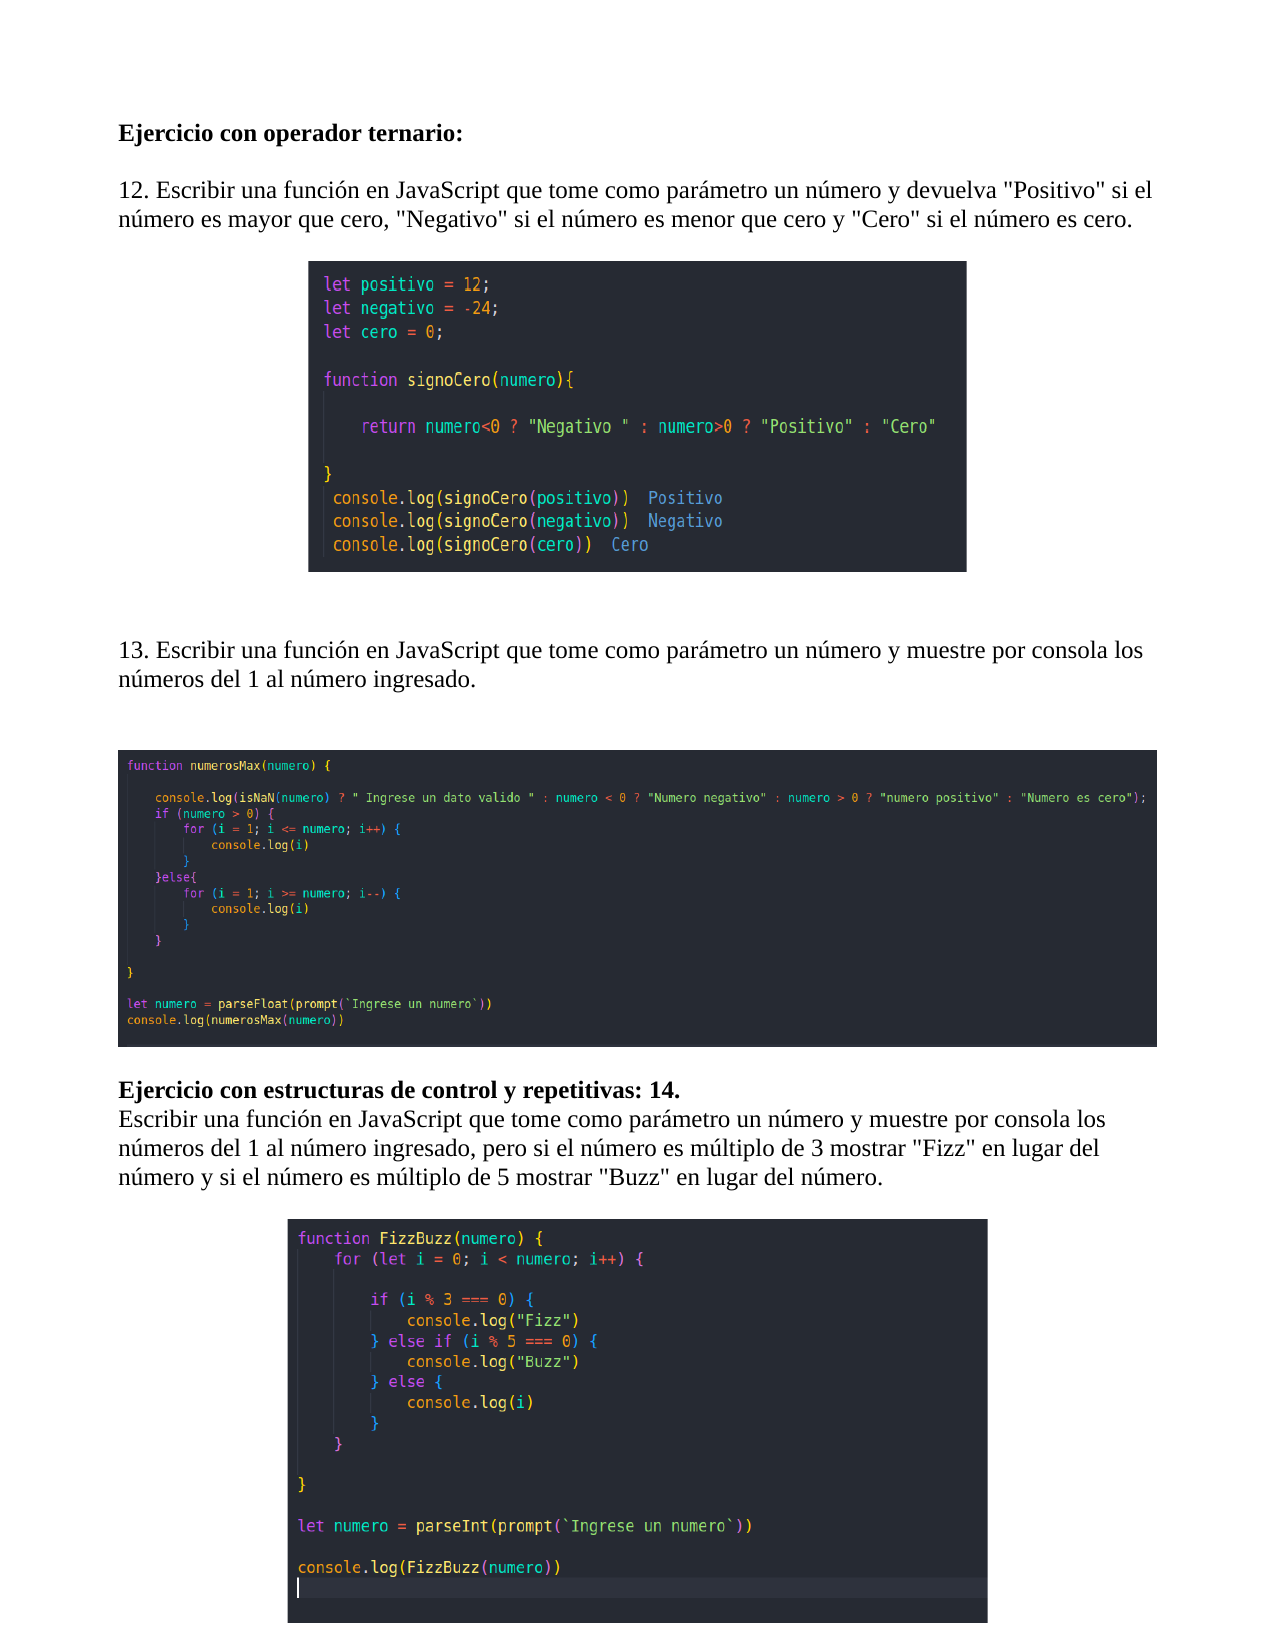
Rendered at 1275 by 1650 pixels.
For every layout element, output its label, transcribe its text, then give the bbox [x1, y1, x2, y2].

picture [308, 261, 967, 572]
text 13. Escribir una función en JavaScript que tome como parámetro un número y muestre por consola los números del 1 al número ingresado. [118, 636, 1157, 693]
picture [287, 1219, 988, 1623]
text Escribir una función en JavaScript que tome como parámetro un número y muestre por consola los números del 1 al número ingresado, pero si el número es múltiplo de 3 mostrar "Fizz" en lugar del número y si el número es múltiplo de 5 mostrar "Buzz" en lugar del número. [118, 1104, 1157, 1191]
text Ejercicio con operador ternario: [118, 118, 1157, 147]
text Ejercicio con estructuras de control y repetitivas: 14. [118, 1076, 1157, 1104]
text 12. Escribir una función en JavaScript que tome como parámetro un número y devuelva "Positivo" si el número es mayor que cero, "Negativo" si el número es menor que cero y "Cero" si el número es cero. [118, 176, 1157, 233]
picture [118, 750, 1157, 1047]
